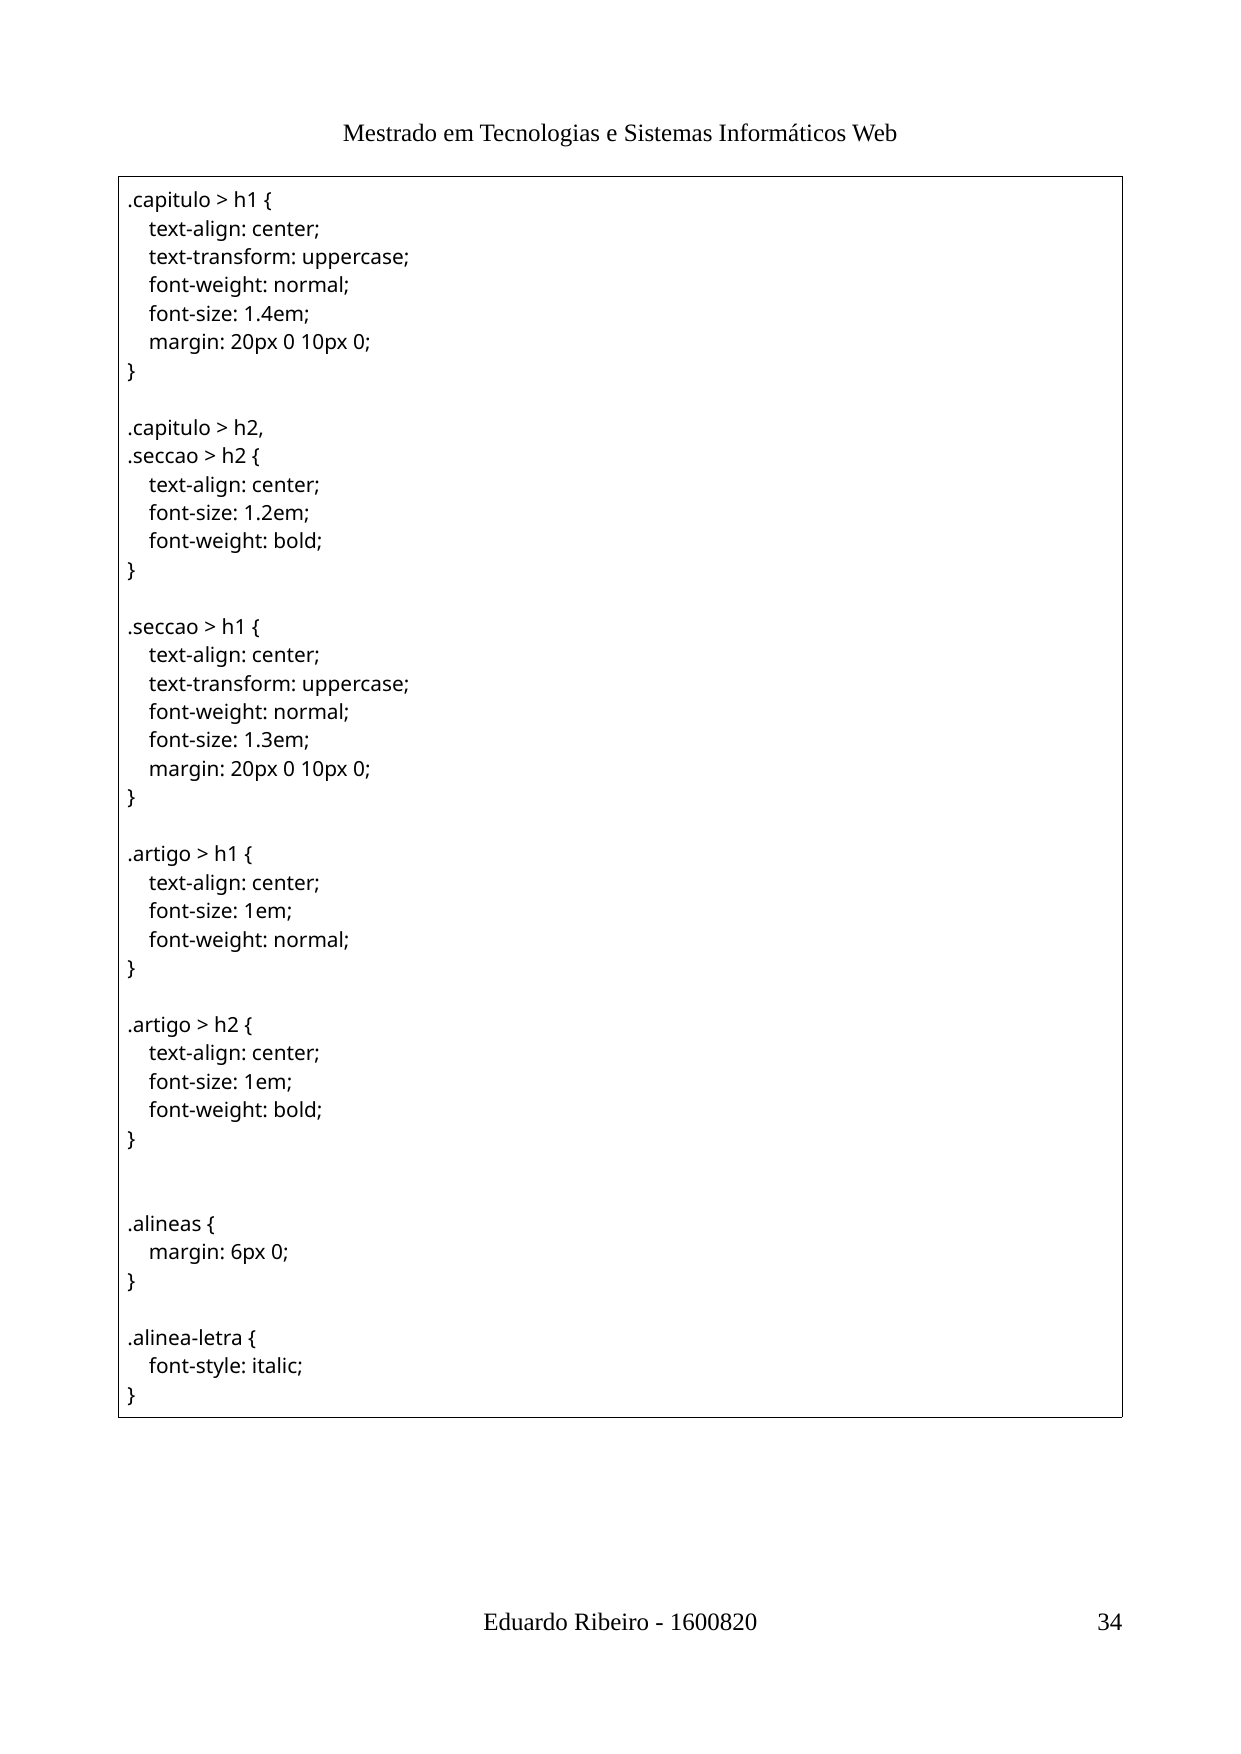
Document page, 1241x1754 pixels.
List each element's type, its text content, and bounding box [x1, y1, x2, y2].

text text-transform: uppercase; [119, 660, 1122, 688]
text text-align: center; [119, 631, 1122, 660]
text font-size: 1em; [119, 887, 1122, 916]
text font-weight: normal; [119, 916, 1122, 944]
text } [119, 773, 1122, 811]
text font-size: 1.4em; [119, 290, 1122, 318]
text text-transform: uppercase; [119, 233, 1122, 262]
text } [119, 1257, 1122, 1294]
text .artigo > h2 { [119, 1001, 1122, 1029]
text font-weight: bold; [119, 518, 1122, 546]
text font-style: italic; [119, 1342, 1122, 1371]
text text-align: center; [119, 461, 1122, 489]
text } [119, 347, 1122, 384]
text } [119, 546, 1122, 583]
text .seccao > h2 { [119, 432, 1122, 461]
text text-align: center; [119, 205, 1122, 233]
text .capitulo > h1 { [119, 177, 1122, 205]
text font-size: 1.3em; [119, 717, 1122, 745]
text } [119, 1371, 1122, 1417]
text font-weight: bold; [119, 1086, 1122, 1115]
text font-size: 1.2em; [119, 489, 1122, 518]
text .alineas { [119, 1200, 1122, 1228]
text text-align: center; [119, 859, 1122, 887]
text margin: 20px 0 10px 0; [119, 318, 1122, 347]
text text-align: center; [119, 1029, 1122, 1058]
text .alinea-letra { [119, 1314, 1122, 1342]
text .seccao > h1 { [119, 603, 1122, 631]
text } [119, 944, 1122, 982]
text margin: 20px 0 10px 0; [119, 745, 1122, 773]
text .capitulo > h2, [119, 404, 1122, 432]
text font-weight: normal; [119, 262, 1122, 290]
text .artigo > h1 { [119, 830, 1122, 859]
text font-size: 1em; [119, 1058, 1122, 1086]
text font-weight: normal; [119, 688, 1122, 717]
text margin: 6px 0; [119, 1228, 1122, 1257]
text } [119, 1115, 1122, 1152]
